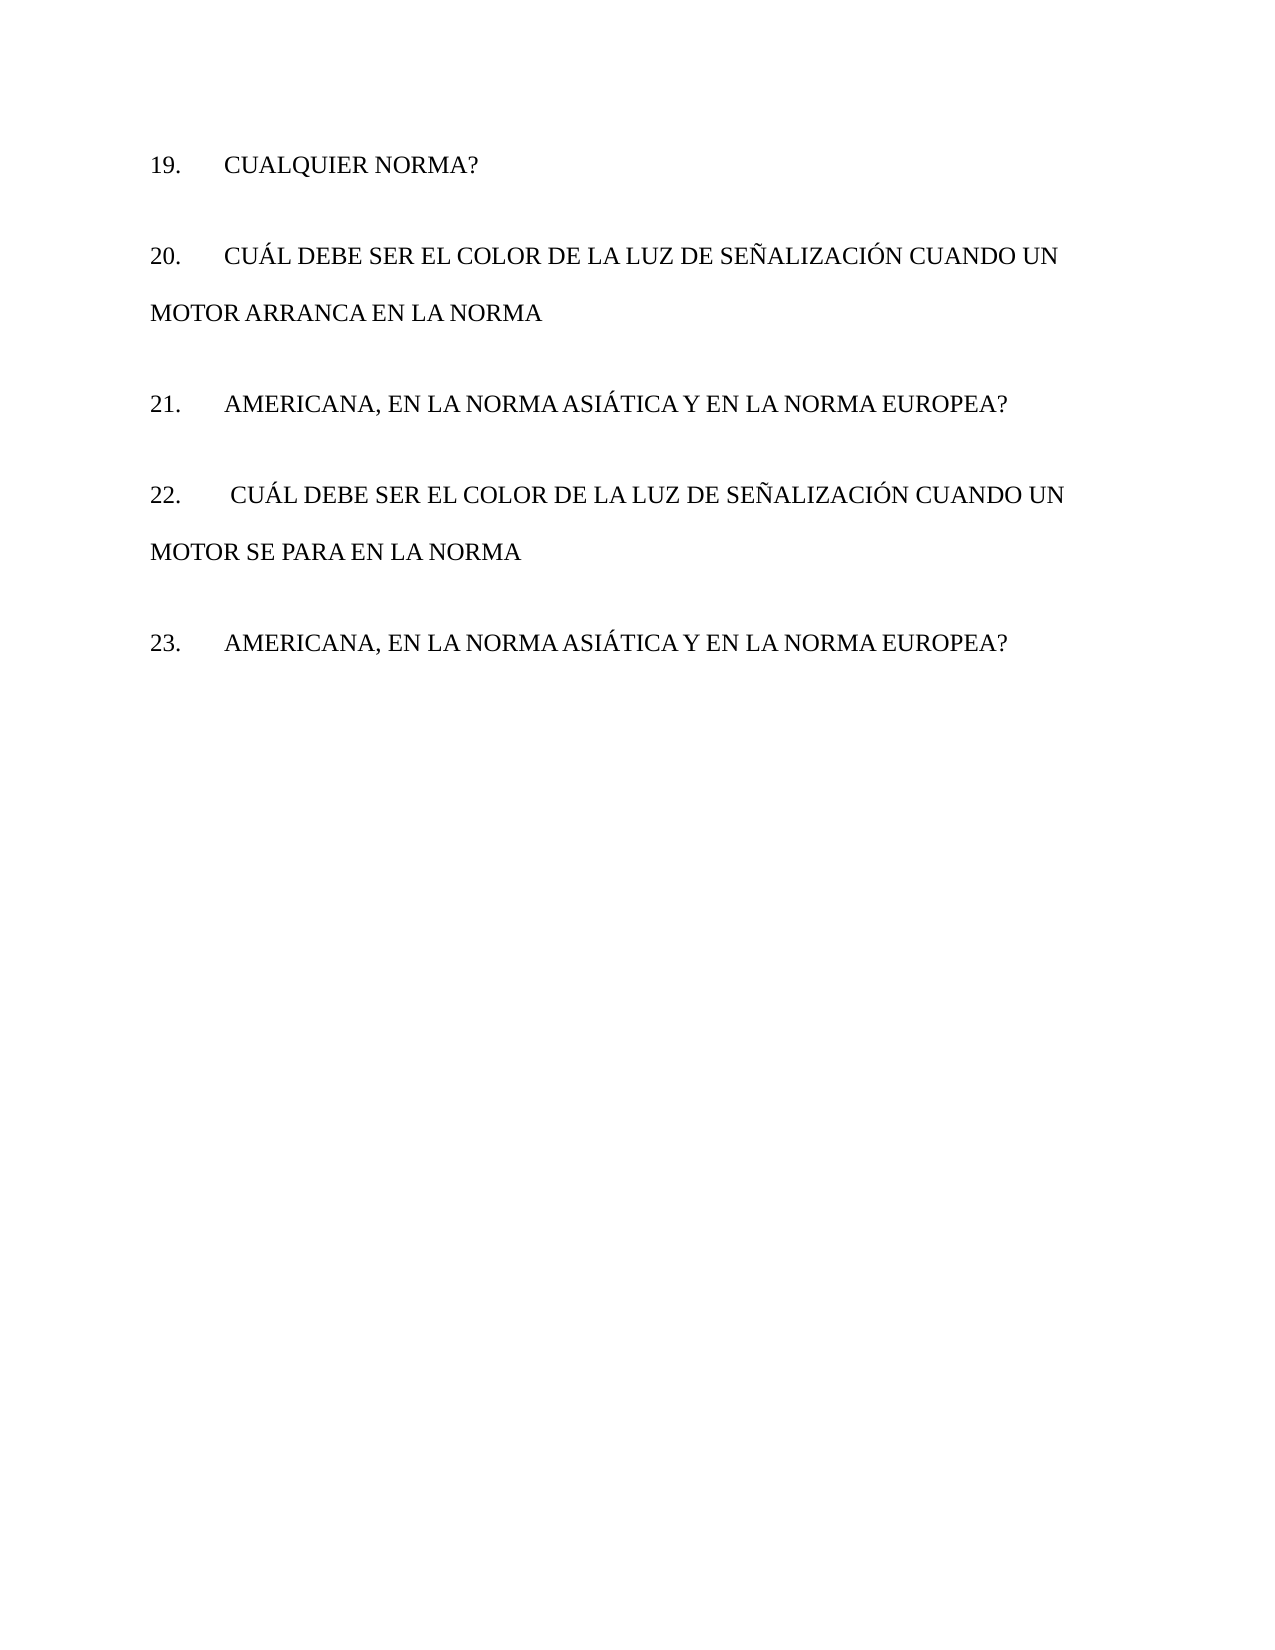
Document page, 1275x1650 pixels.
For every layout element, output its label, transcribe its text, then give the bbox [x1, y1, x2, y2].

subtitle AMERICANA, EN LA NORMA ASIÁTICA Y EN LA NORMA EUROPEA? [150, 628, 1125, 657]
subtitle CUALQUIER NORMA? [150, 150, 1125, 179]
subtitle CUÁL DEBE SER EL COLOR DE LA LUZ DE SEÑALIZACIÓN CUANDO UN MOTOR SE PARA EN LA NORMA [150, 480, 1125, 566]
subtitle CUÁL DEBE SER EL COLOR DE LA LUZ DE SEÑALIZACIÓN CUANDO UN MOTOR ARRANCA EN LA NORMA [150, 241, 1125, 327]
subtitle AMERICANA, EN LA NORMA ASIÁTICA Y EN LA NORMA EUROPEA? [150, 389, 1125, 418]
